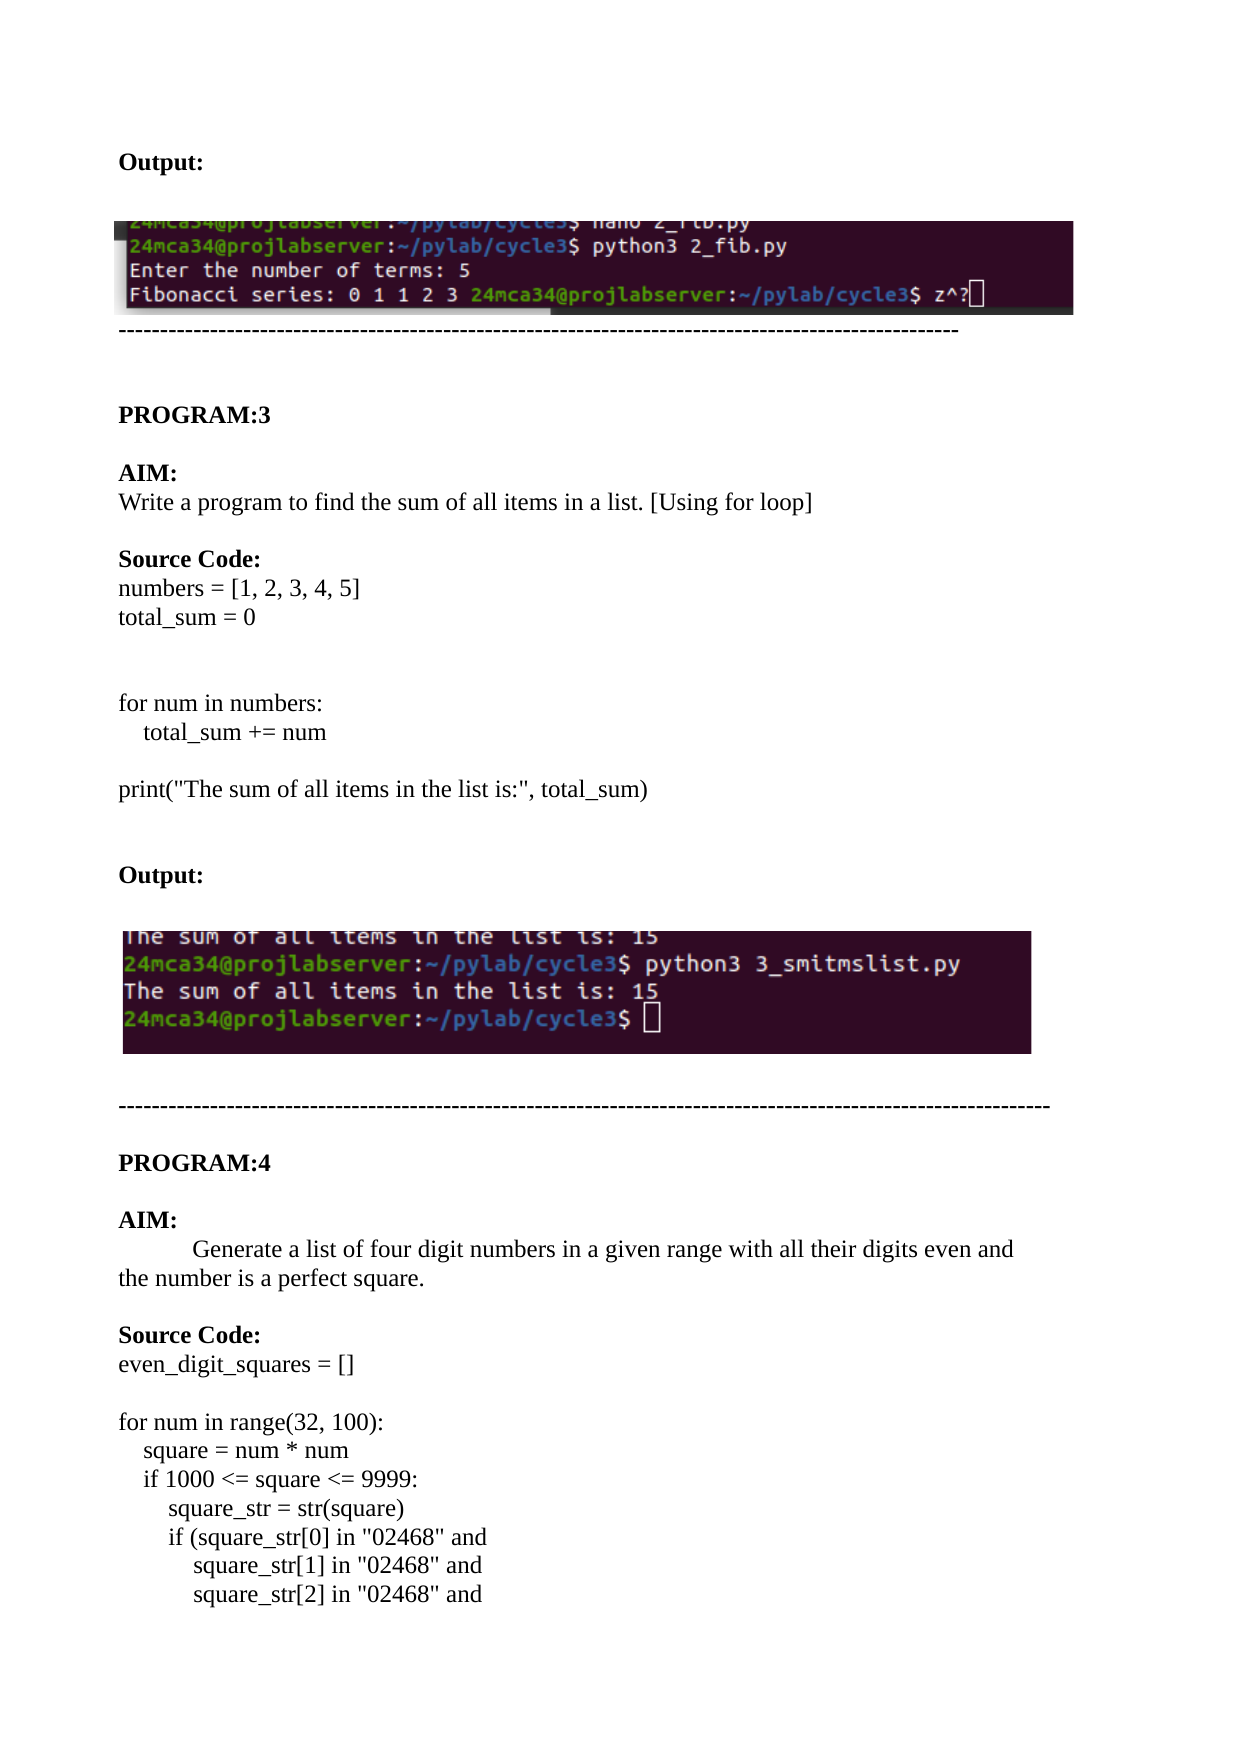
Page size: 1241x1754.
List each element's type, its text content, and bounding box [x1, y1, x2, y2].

text Source Code: [118, 544, 1122, 573]
text square = num * num [118, 1435, 1122, 1464]
text for num in range(32, 100): [118, 1407, 1122, 1435]
text total_sum = 0 [118, 602, 1122, 630]
text even_digit_squares = [] [118, 1349, 1122, 1378]
text Source Code: [118, 1320, 1122, 1349]
text PROGRAM:3 [118, 400, 1122, 429]
text Write a program to find the sum of all items in a list. [Using for loop] [118, 487, 1122, 515]
text numbers = [1, 2, 3, 4, 5] [118, 573, 1122, 602]
text if (square_str[0] in "02468" and [118, 1522, 1122, 1550]
text total_sum += num [118, 717, 1122, 745]
text ---------------------------------------------------------------------------------------------------------------- [118, 1090, 1122, 1119]
text Generate a list of four digit numbers in a given range with all their digits even and [118, 1234, 1122, 1263]
text square_str[2] in "02468" and [118, 1579, 1122, 1608]
text AIM: [118, 1205, 1122, 1234]
text the number is a perfect square. [118, 1263, 1122, 1292]
text if 1000 <= square <= 9999: [118, 1464, 1122, 1493]
text ----------------------------------------------------------------------------------------------------- [118, 233, 1122, 343]
picture [789, 226, 1074, 315]
text print("The sum of all items in the list is:", total_sum) [118, 774, 1122, 803]
text square_str[1] in "02468" and [118, 1550, 1122, 1579]
text square_str = str(square) [118, 1493, 1122, 1522]
text for num in numbers: [118, 688, 1122, 717]
text Output: [118, 860, 1122, 889]
text AIM: [118, 458, 1122, 487]
text PROGRAM:4 [118, 1148, 1122, 1177]
text Output: [118, 147, 1122, 176]
